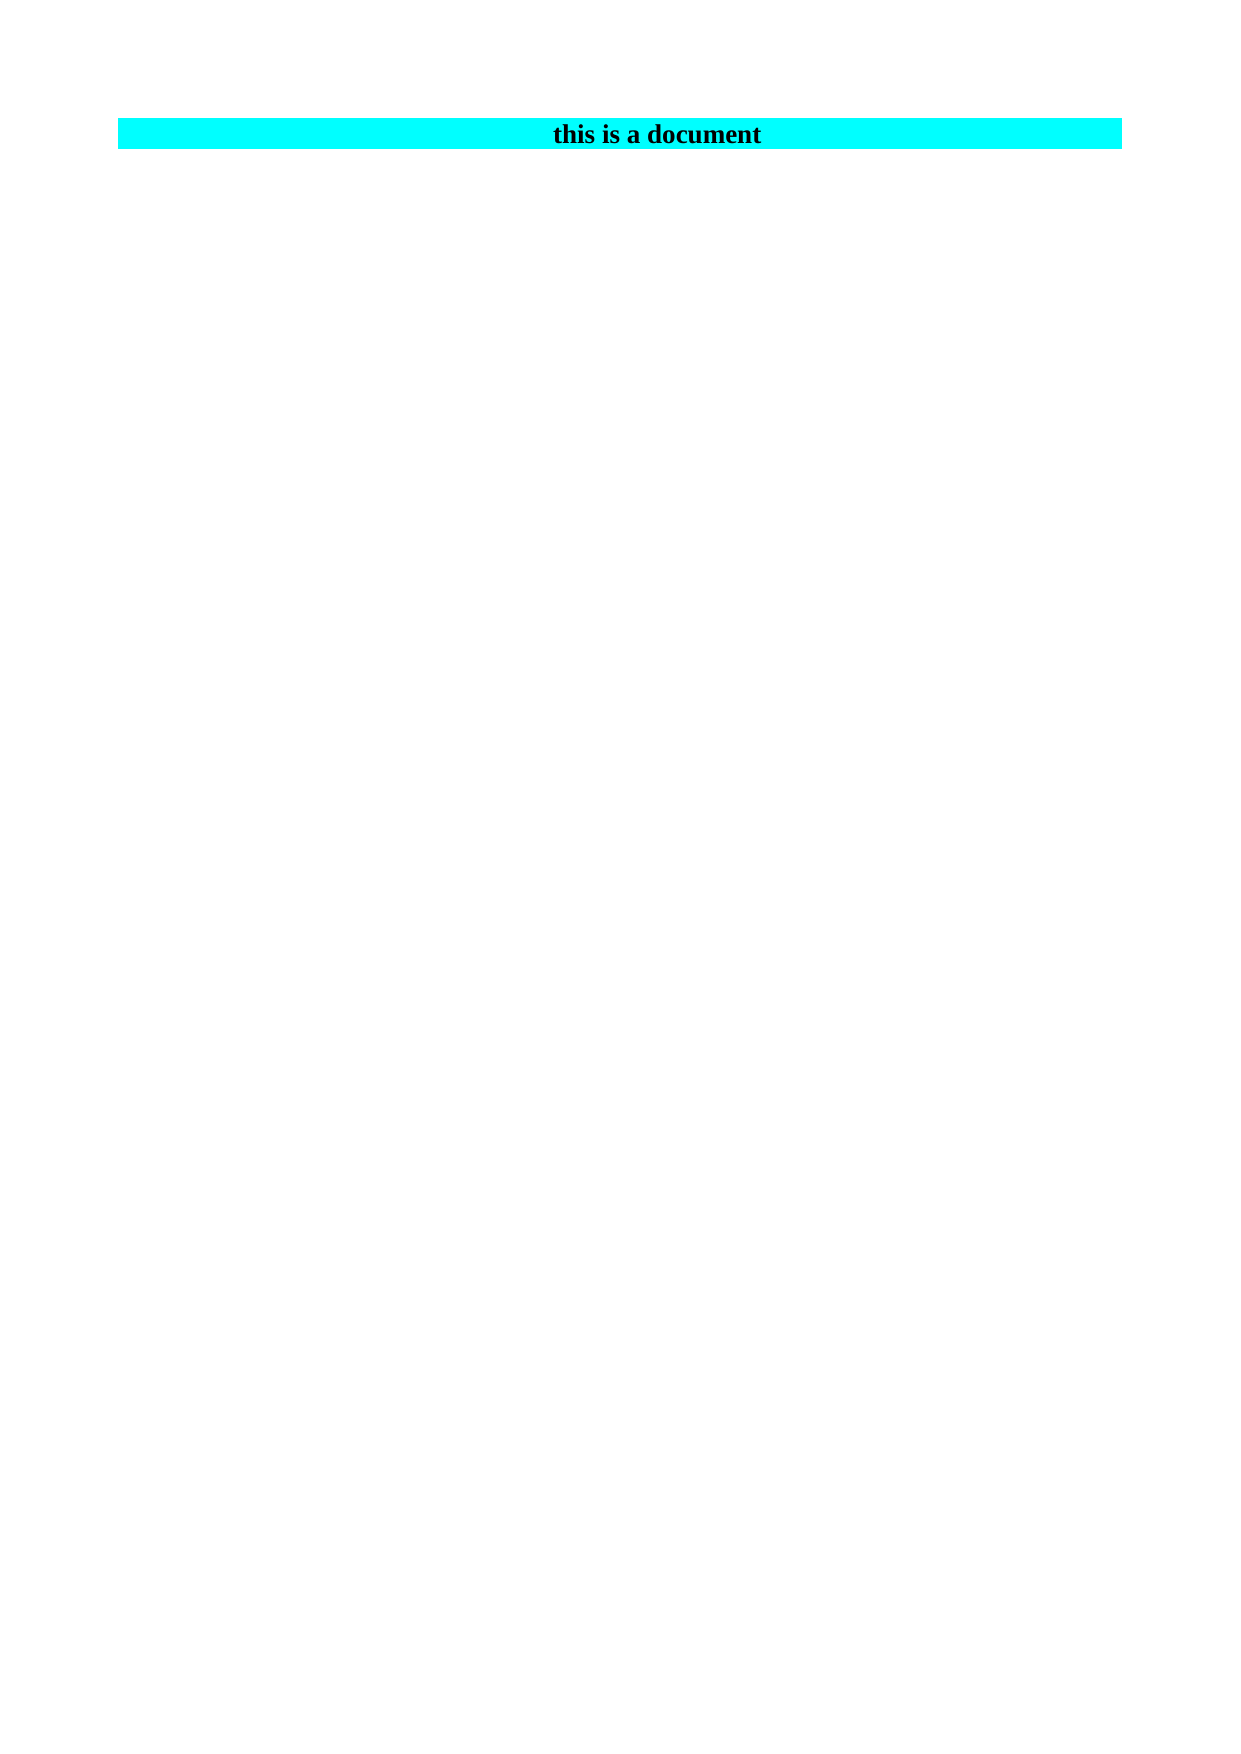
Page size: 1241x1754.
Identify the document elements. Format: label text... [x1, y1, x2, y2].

text this is a document [118, 118, 1122, 149]
